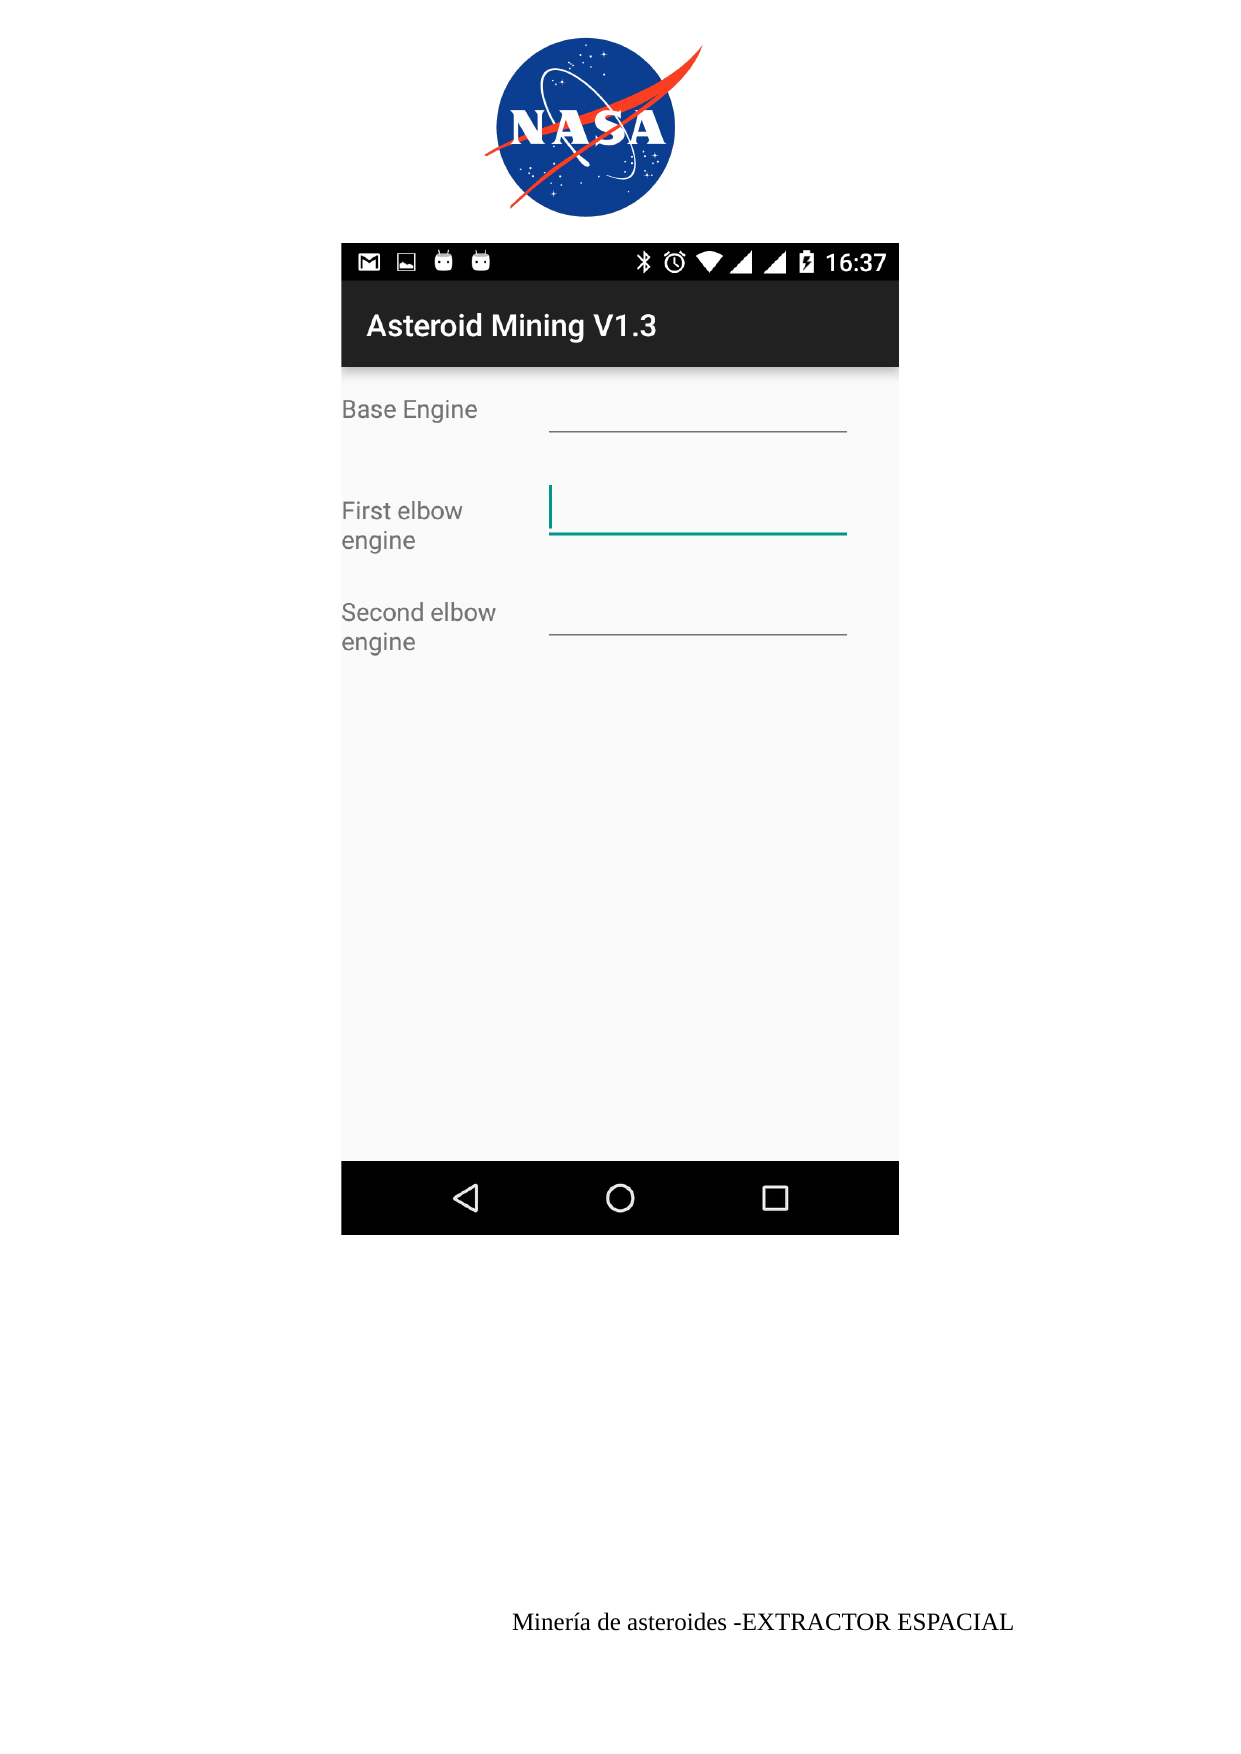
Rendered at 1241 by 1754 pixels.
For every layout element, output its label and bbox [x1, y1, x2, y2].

picture [341, 243, 899, 1235]
picture [477, 34, 717, 224]
